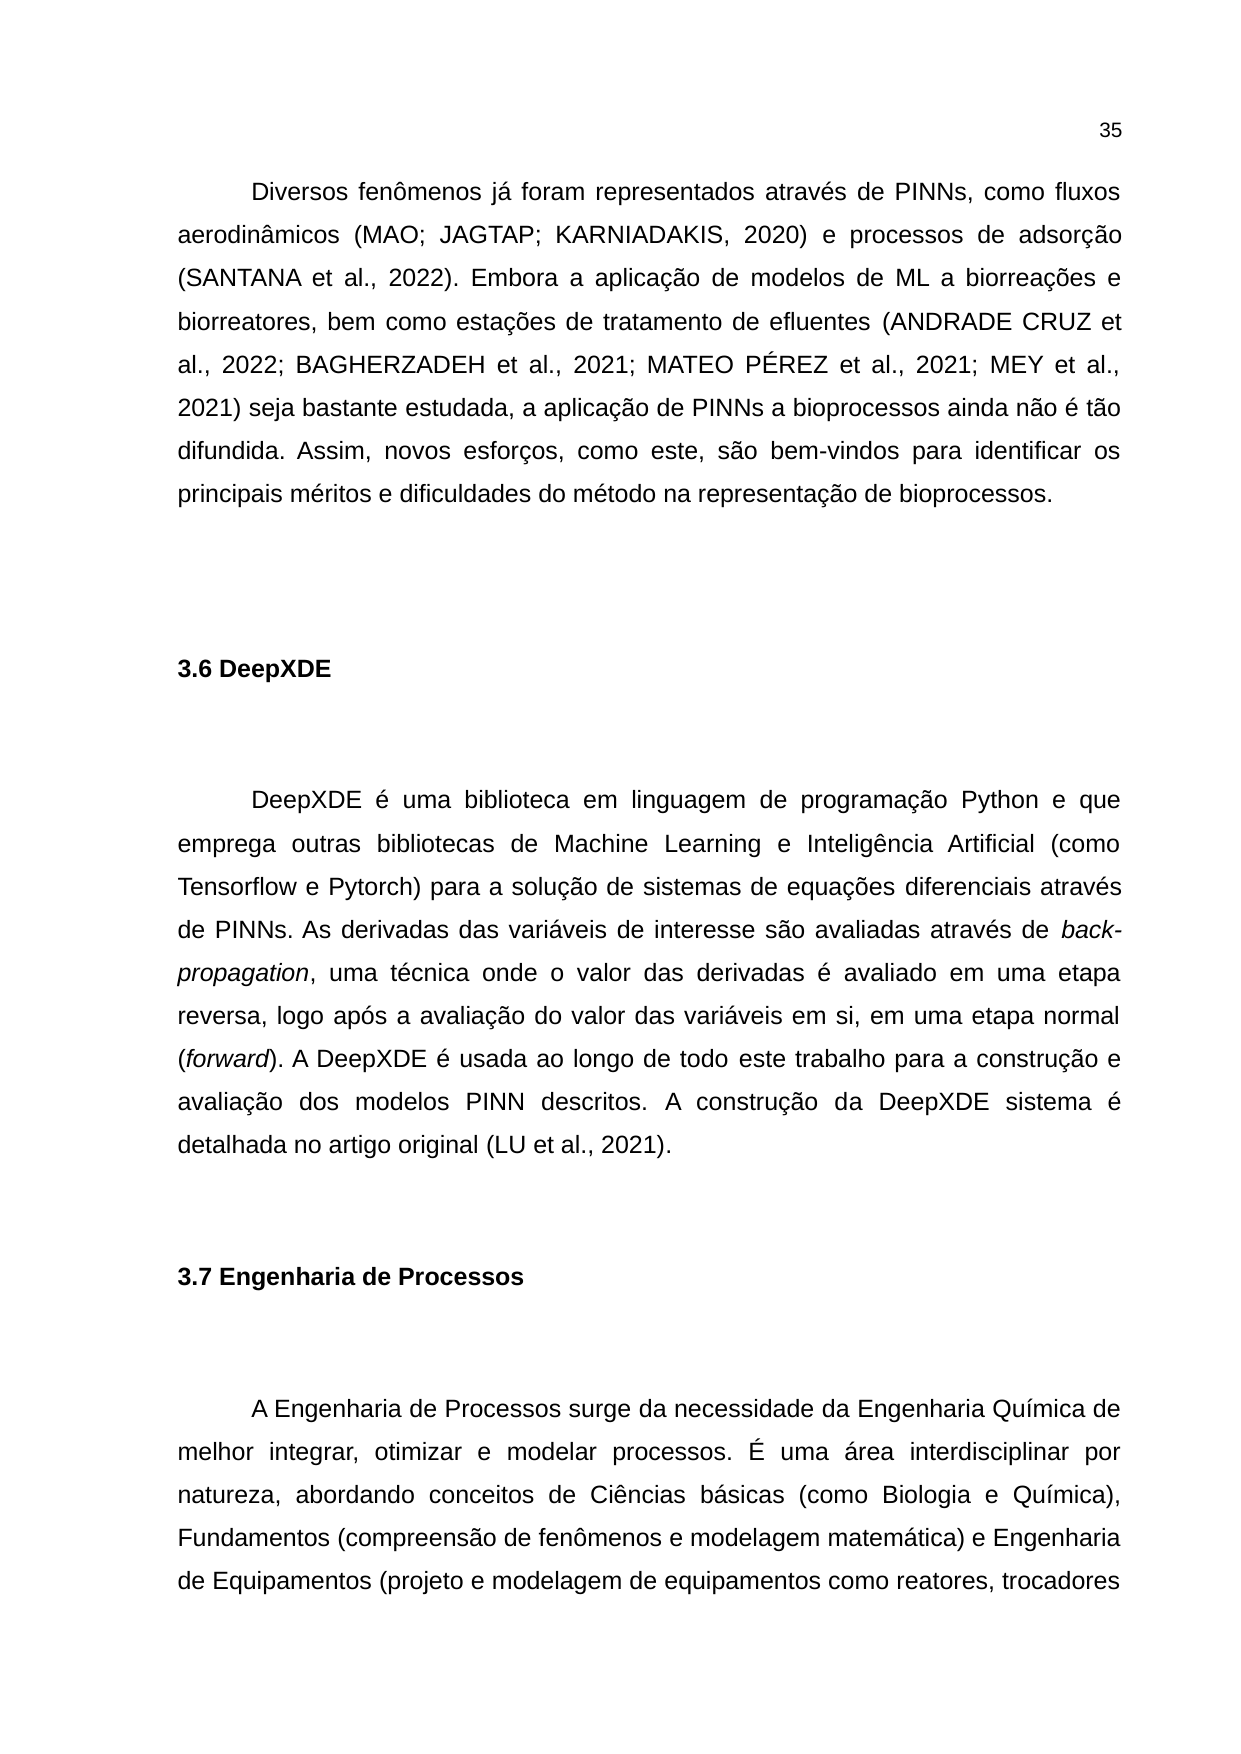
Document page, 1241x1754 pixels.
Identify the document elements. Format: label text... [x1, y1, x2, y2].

subtitle Engenharia de Processos [177, 1262, 1122, 1291]
text Diversos fenômenos já foram representados através de PINNs, como fluxos aerodinâmicos (MAO; JAGTAP; KARNIADAKIS, 2020) e processos de adsorção (SANTANA et al., 2022). Embora a aplicação de modelos de ML a biorreações e biorreatores, bem como estações de tratamento de efluentes (ANDRADE CRUZ et al., 2022; BAGHERZADEH et al., 2021; MATEO PÉREZ et al., 2021; MEY et al., 2021) seja bastante estudada, a aplicação de PINNs a bioprocessos ainda não é tão difundida. Assim, novos esforços, como este, são bem-vindos para identificar os principais méritos e dificuldades do método na representação de bioprocessos. [177, 177, 1122, 508]
subtitle DeepXDE [177, 654, 1122, 682]
text A Engenharia de Processos surge da necessidade da Engenharia Química de melhor integrar, otimizar e modelar processos. É uma área interdisciplinar por natureza, abordando conceitos de Ciências básicas (como Biologia e Química), Fundamentos (compreensão de fenômenos e modelagem matemática) e Engenharia de Equipamentos (projeto e modelagem de equipamentos como reatores, trocadores [177, 1394, 1122, 1595]
text DeepXDE é uma biblioteca em linguagem de programação Python e que emprega outras bibliotecas de Machine Learning e Inteligência Artificial (como Tensorflow e Pytorch) para a solução de sistemas de equações diferenciais através de PINNs. As derivadas das variáveis de interesse são avaliadas através de back-propagation, uma técnica onde o valor das derivadas é avaliado em uma etapa reversa, logo após a avaliação do valor das variáveis em si, em uma etapa normal (forward). A DeepXDE é usada ao longo de todo este trabalho para a construção e avaliação dos modelos PINN descritos. A construção da DeepXDE sistema é detalhada no artigo original (LU et al., 2021). [177, 785, 1122, 1159]
